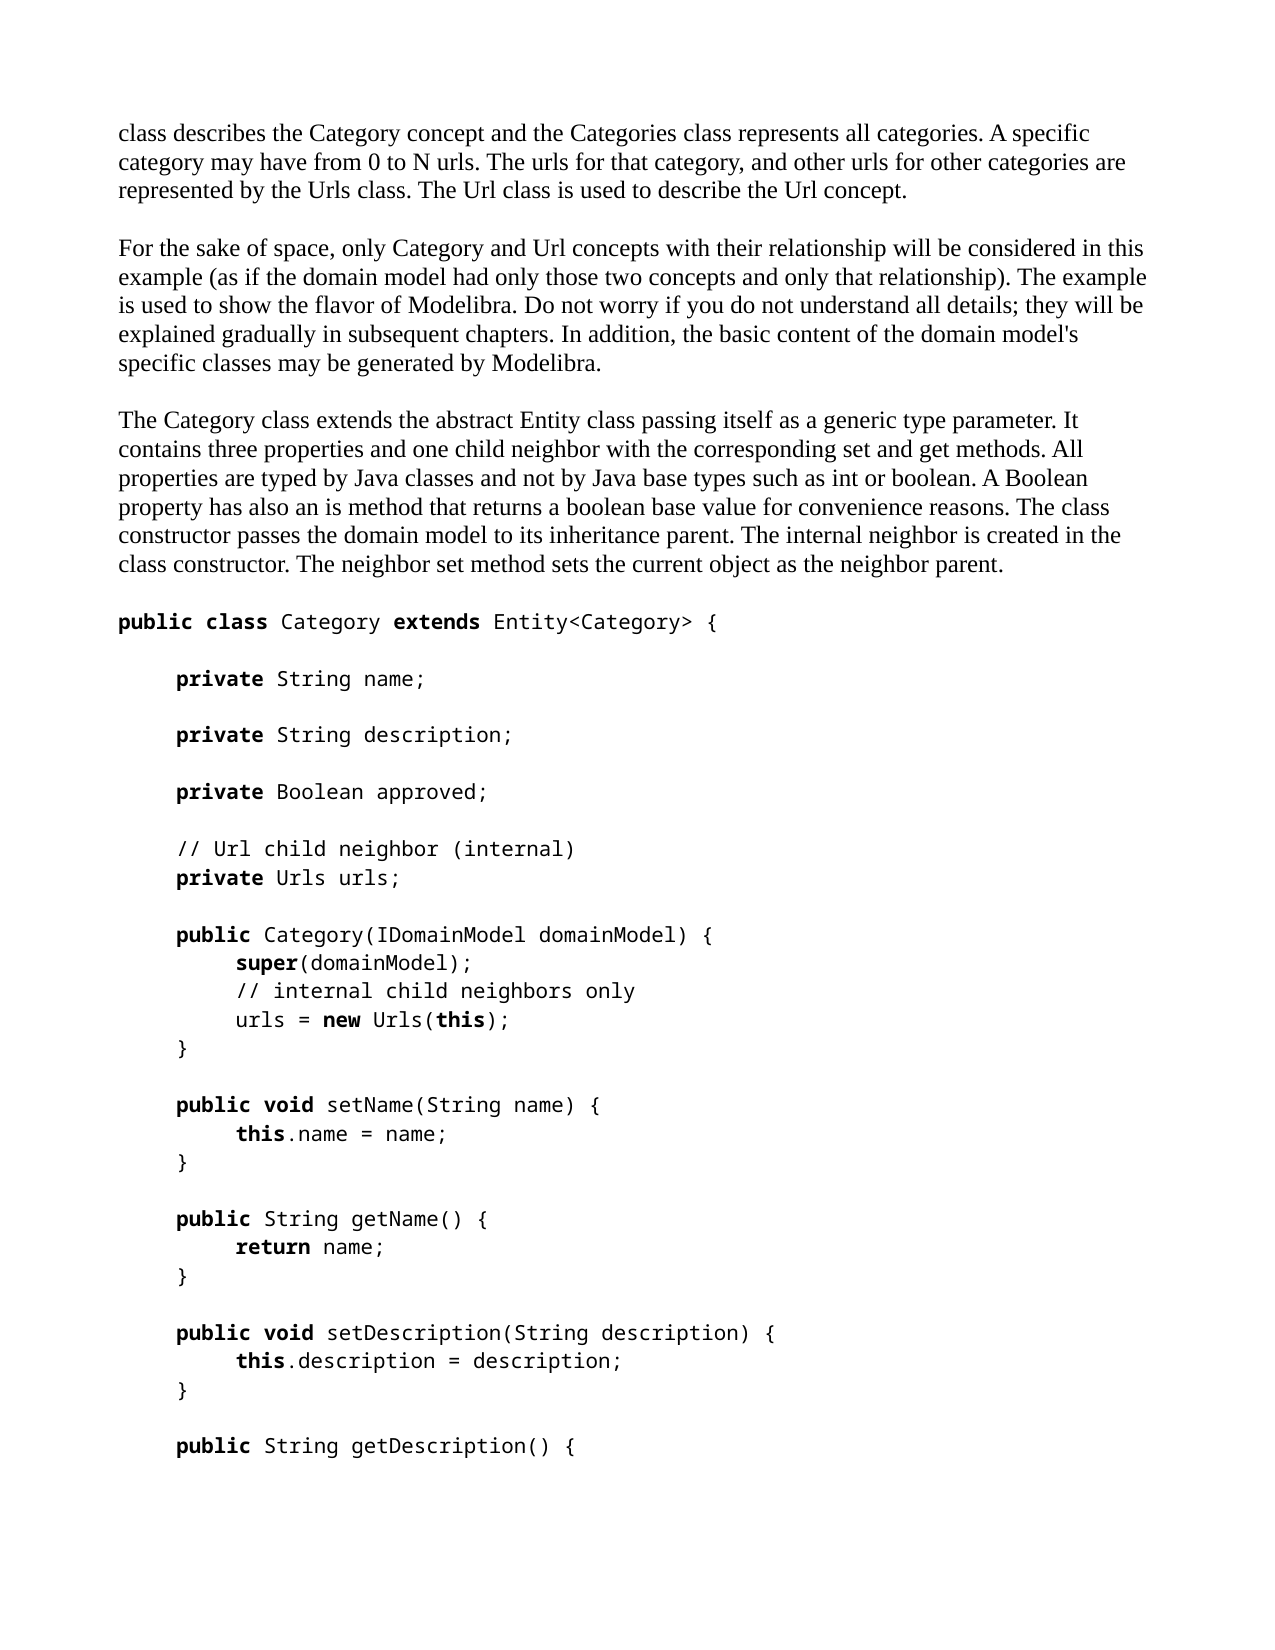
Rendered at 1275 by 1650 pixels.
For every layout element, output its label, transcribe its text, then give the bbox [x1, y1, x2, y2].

text } [118, 1261, 1157, 1289]
text public String getName() { [118, 1204, 1157, 1232]
text public Category(IDomainModel domainModel) { [118, 920, 1157, 948]
text private String description; [118, 721, 1157, 749]
text return name; [118, 1232, 1157, 1261]
text The Category class extends the abstract Entity class passing itself as a generic type parameter. It contains three properties and one child neighbor with the corresponding set and get methods. All properties are typed by Java classes and not by Java base types such as int or boolean. A Boolean property has also an is method that returns a boolean base value for convenience reasons. The class constructor passes the domain model to its inheritance parent. The internal neighbor is created in the class constructor. The neighbor set method sets the current object as the neighbor parent. [118, 406, 1157, 578]
text this.name = name; [118, 1119, 1157, 1147]
text public void setName(String name) { [118, 1090, 1157, 1119]
text private Urls urls; [118, 863, 1157, 891]
text For the sake of space, only Category and Url concepts with their relationship will be considered in this example (as if the domain model had only those two concepts and only that relationship). The example is used to show the flavor of Modelibra. Do not worry if you do not understand all details; they will be explained gradually in subsequent chapters. In addition, the basic content of the domain model's specific classes may be generated by Modelibra. [118, 233, 1157, 377]
text public void setDescription(String description) { [118, 1318, 1157, 1346]
text public String getDescription() { [118, 1432, 1157, 1460]
text super(domainModel); [118, 948, 1157, 977]
text public class Category extends Entity<Category> { [118, 607, 1157, 635]
text private String name; [118, 664, 1157, 692]
text this.description = description; [118, 1346, 1157, 1375]
text } [118, 1147, 1157, 1176]
text private Boolean approved; [118, 777, 1157, 806]
text // internal child neighbors only [118, 977, 1157, 1005]
text // Url child neighbor (internal) [118, 834, 1157, 863]
text class describes the Category concept and the Categories class represents all categories. A specific category may have from 0 to N urls. The urls for that category, and other urls for other categories are represented by the Urls class. The Url class is used to describe the Url concept. [118, 118, 1157, 204]
text } [118, 1375, 1157, 1403]
text urls = new Urls(this); [118, 1005, 1157, 1033]
text } [118, 1033, 1157, 1062]
